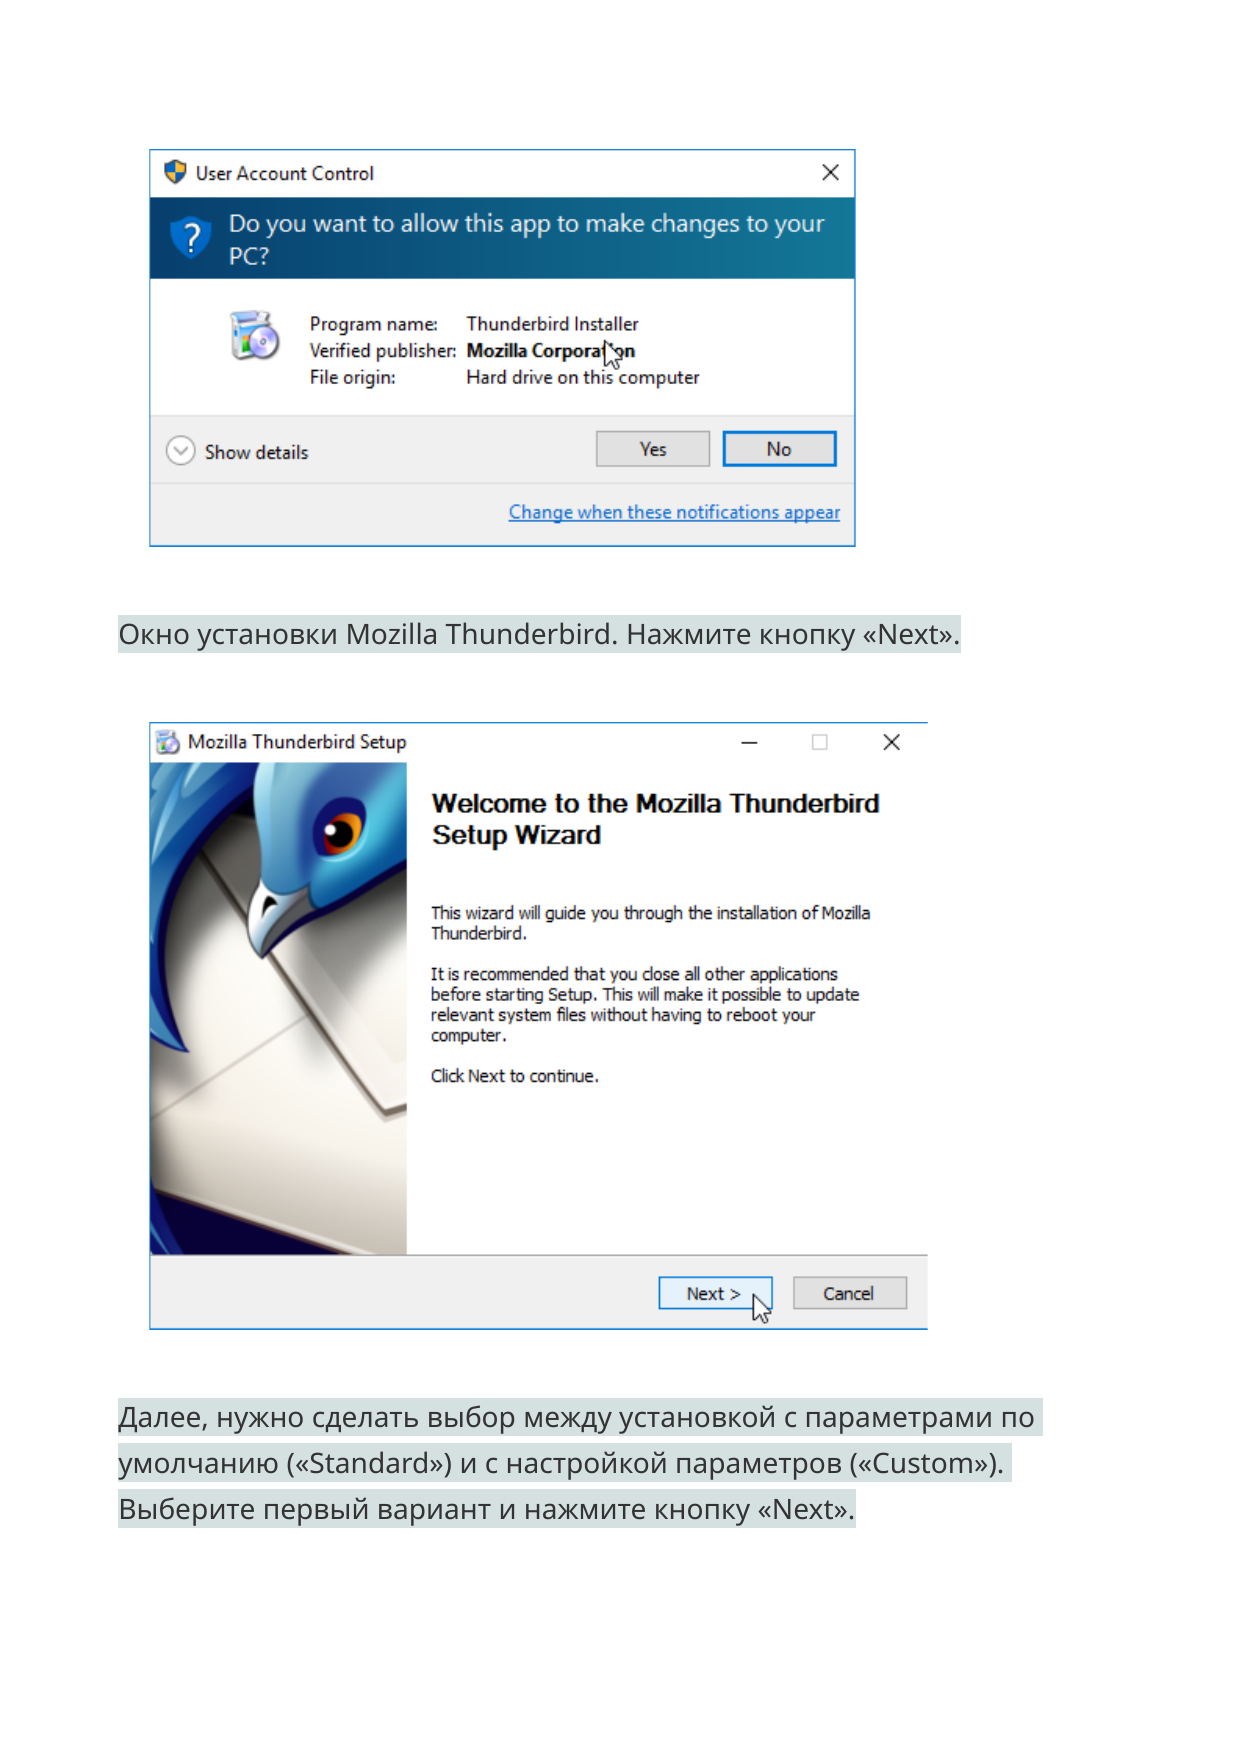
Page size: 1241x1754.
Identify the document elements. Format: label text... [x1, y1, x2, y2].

text Окно установки Mozilla Thunderbird. Нажмите кнопку «Next». [118, 614, 1122, 653]
text Далее, нужно сделать выбор между установкой с параметрами по умолчанию («Standard») и с настройкой параметров («Custom»). Выберите первый вариант и нажмите кнопку «Next». [118, 1397, 1122, 1528]
picture [149, 149, 856, 547]
picture [149, 722, 928, 1330]
